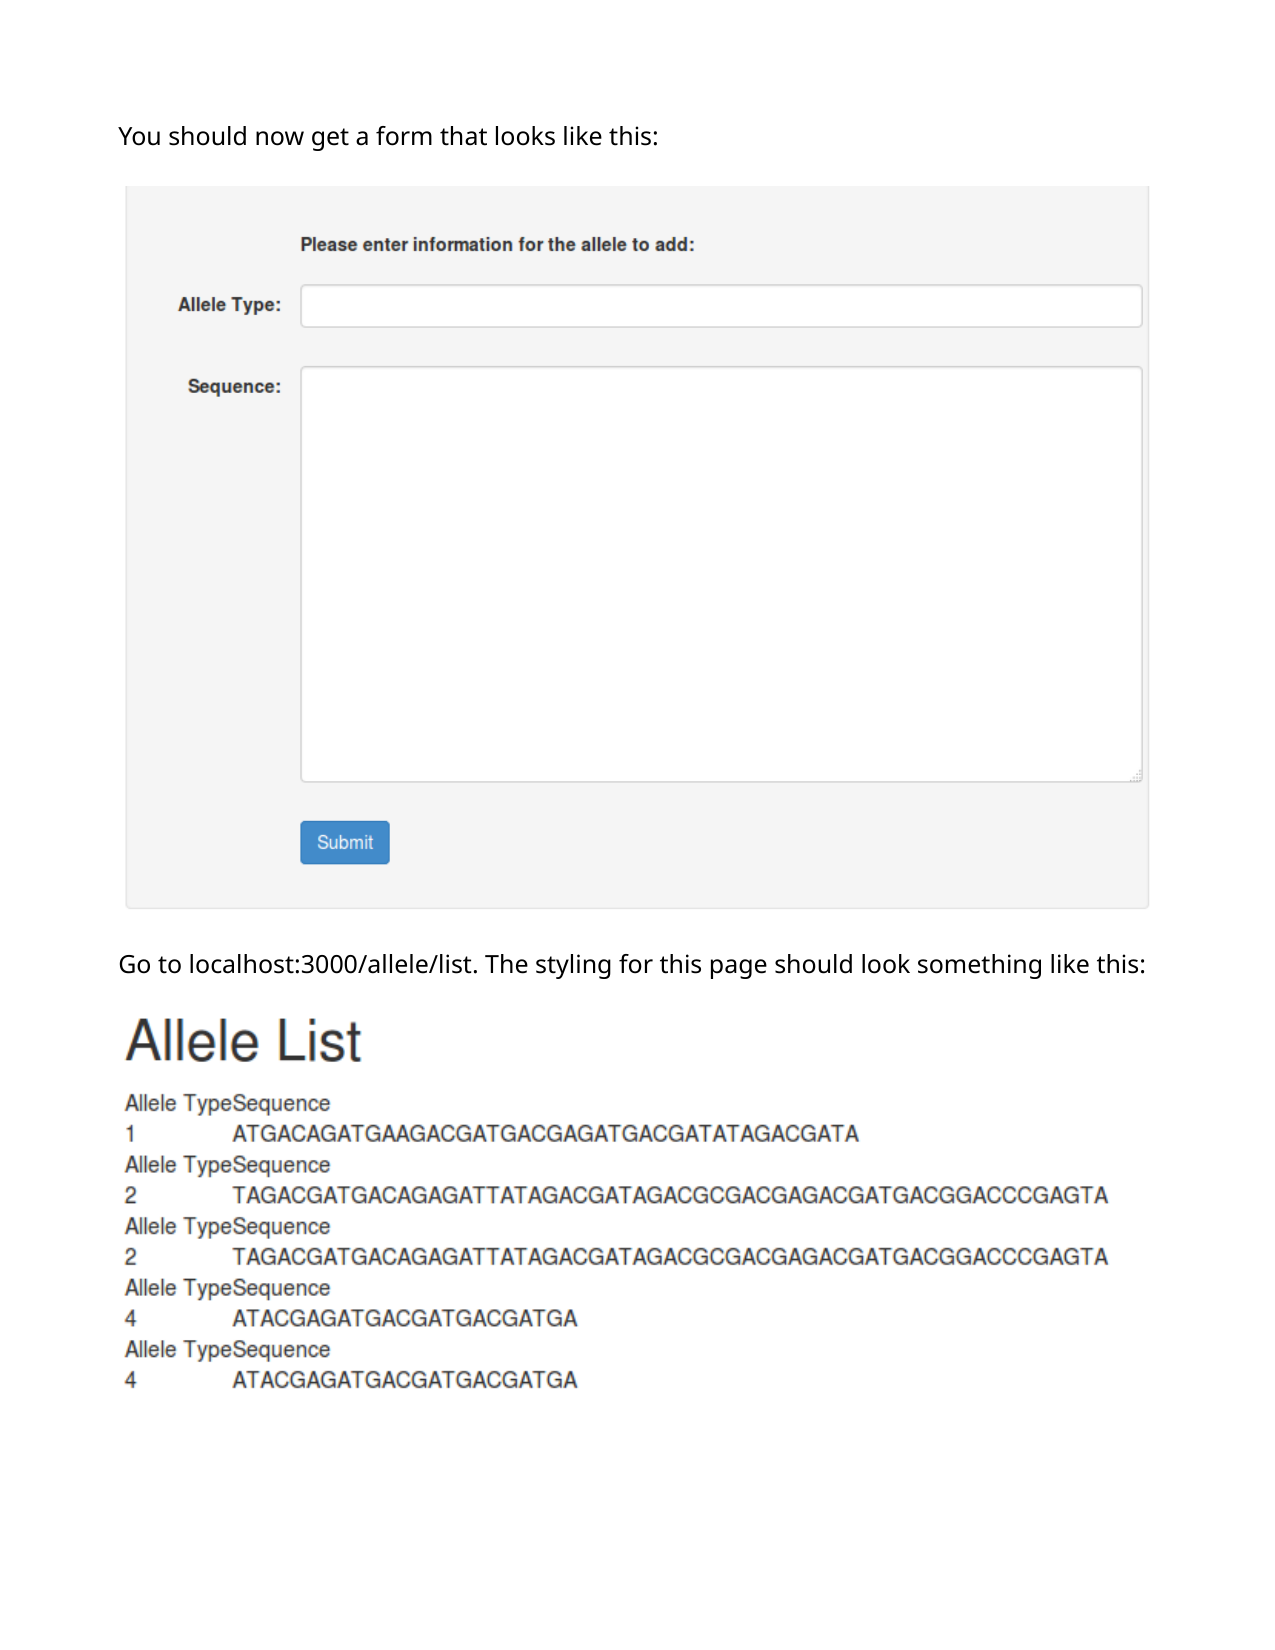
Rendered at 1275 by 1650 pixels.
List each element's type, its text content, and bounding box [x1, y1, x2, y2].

picture [105, 982, 1145, 1439]
text Go to localhost:3000/allele/list. The styling for this page should look something like this: [118, 946, 1157, 980]
picture [118, 186, 1157, 913]
text You should now get a form that looks like this: [118, 118, 1157, 152]
